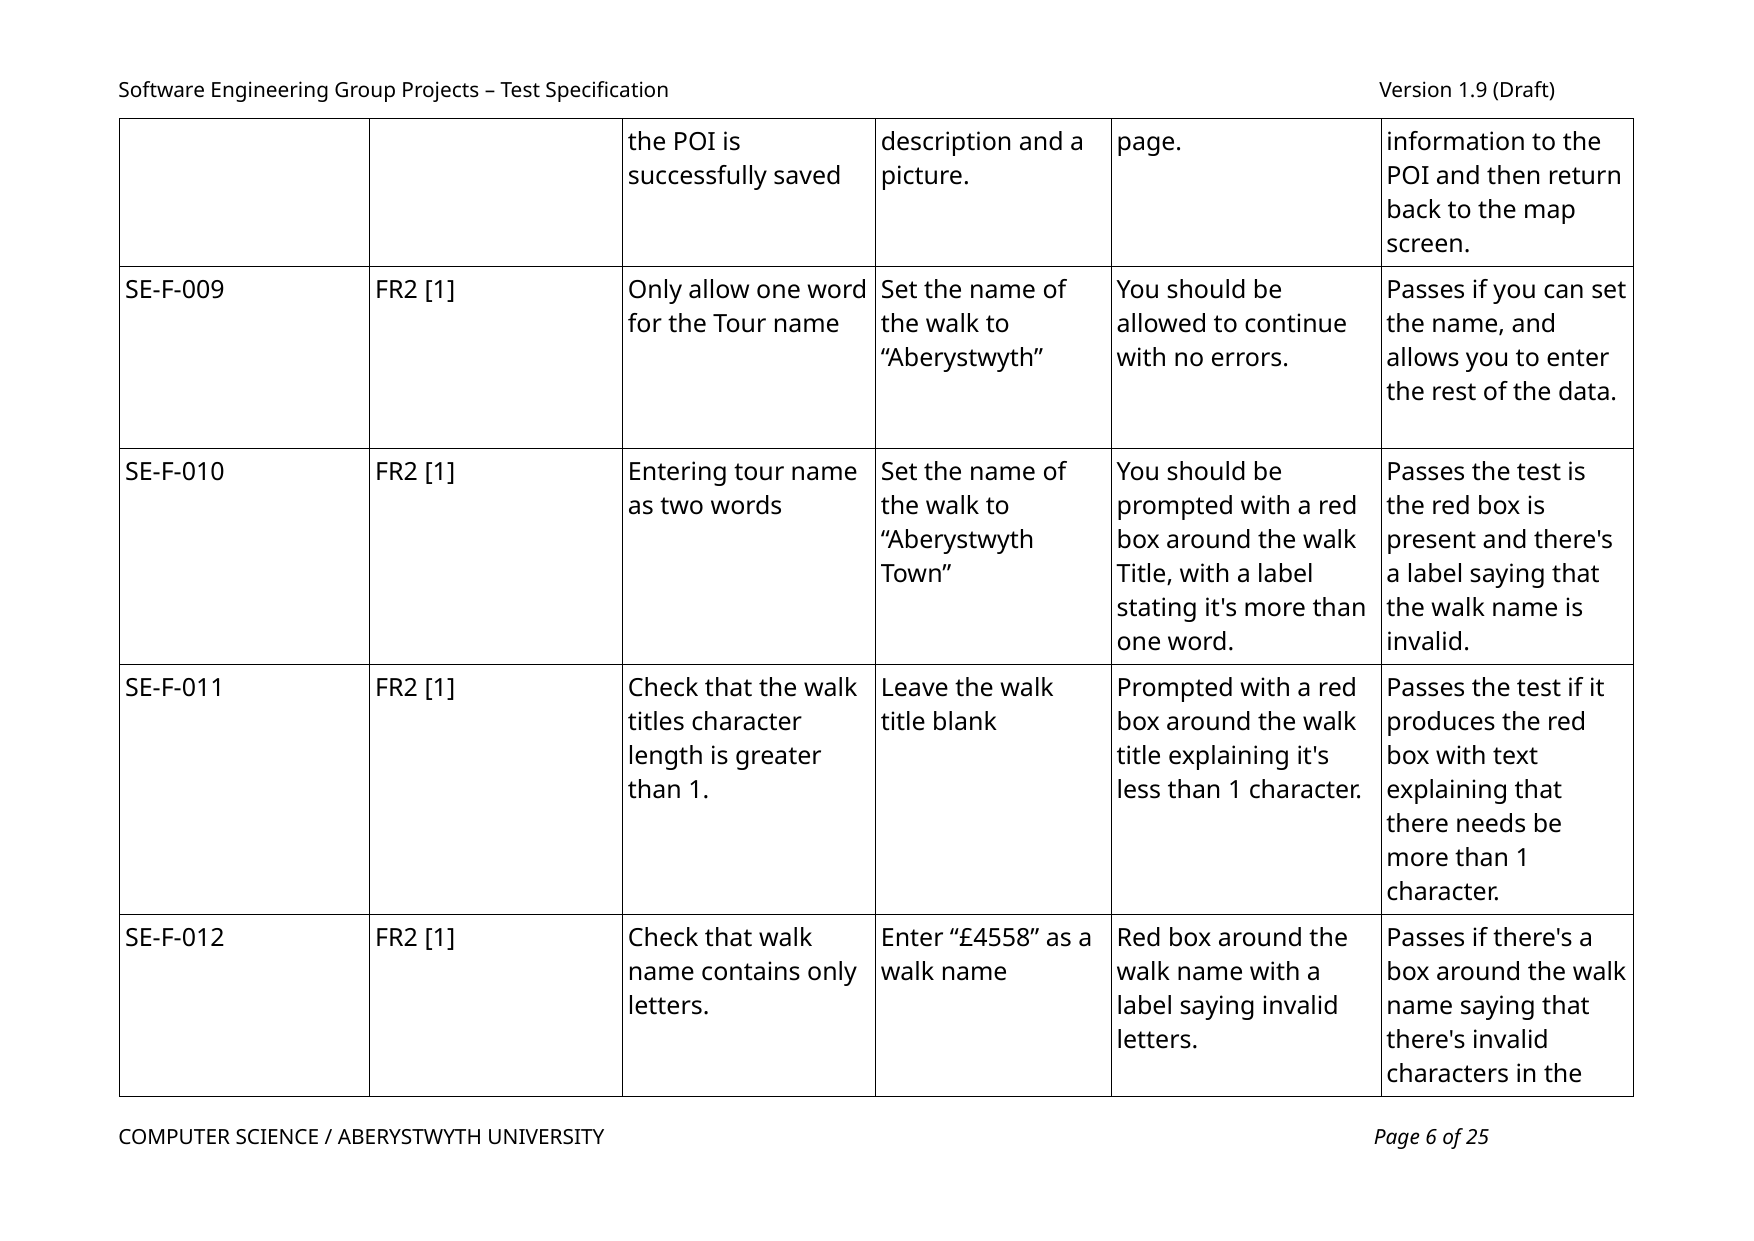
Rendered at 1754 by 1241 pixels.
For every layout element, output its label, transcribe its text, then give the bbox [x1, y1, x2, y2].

table_cell page. [1112, 119, 1381, 266]
table_cell Only allow one word for the Tour name [623, 267, 875, 448]
table_cell Passes if there's a box around the walk name saying that there's invalid characters in the [1382, 915, 1633, 1096]
table_cell Set the name of the walk to “Aberystwyth Town” [876, 449, 1111, 664]
table_cell Entering tour name as two words [623, 449, 875, 664]
table_cell Leave the walk title blank [876, 665, 1111, 914]
table_cell [120, 119, 369, 266]
table_cell Passes the test if it produces the red box with text explaining that there needs be more than 1 character. [1382, 665, 1633, 914]
table_cell SE-F-009 [120, 267, 369, 448]
table_cell Red box around the walk name with a label saying invalid letters. [1112, 915, 1381, 1096]
table_cell Check that walk name contains only letters. [623, 915, 875, 1096]
table_cell FR2 [1] [370, 267, 622, 448]
table_cell You should be allowed to continue with no errors. [1112, 267, 1381, 448]
table_cell FR2 [1] [370, 915, 622, 1096]
table_cell You should be prompted with a red box around the walk Title, with a label stating it's more than one word. [1112, 449, 1381, 664]
table_cell information to the POI and then return back to the map screen. [1382, 119, 1633, 266]
table_cell Set the name of the walk to “Aberystwyth” [876, 267, 1111, 448]
table_cell SE-F-012 [120, 915, 369, 1096]
table_cell Passes if you can set the name, and allows you to enter the rest of the data. [1382, 267, 1633, 448]
table_cell SE-F-010 [120, 449, 369, 664]
table_cell SE-F-011 [120, 665, 369, 914]
table_cell Enter “£4558” as a walk name [876, 915, 1111, 1096]
table_cell Prompted with a red box around the walk title explaining it's less than 1 character. [1112, 665, 1381, 914]
table_cell [370, 119, 622, 266]
table_cell FR2 [1] [370, 449, 622, 664]
table_cell the POI is successfully saved [623, 119, 875, 266]
table_cell Check that the walk titles character length is greater than 1. [623, 665, 875, 914]
table_cell FR2 [1] [370, 665, 622, 914]
table_cell description and a picture. [876, 119, 1111, 266]
table_cell Passes the test is the red box is present and there's a label saying that the walk name is invalid. [1382, 449, 1633, 664]
